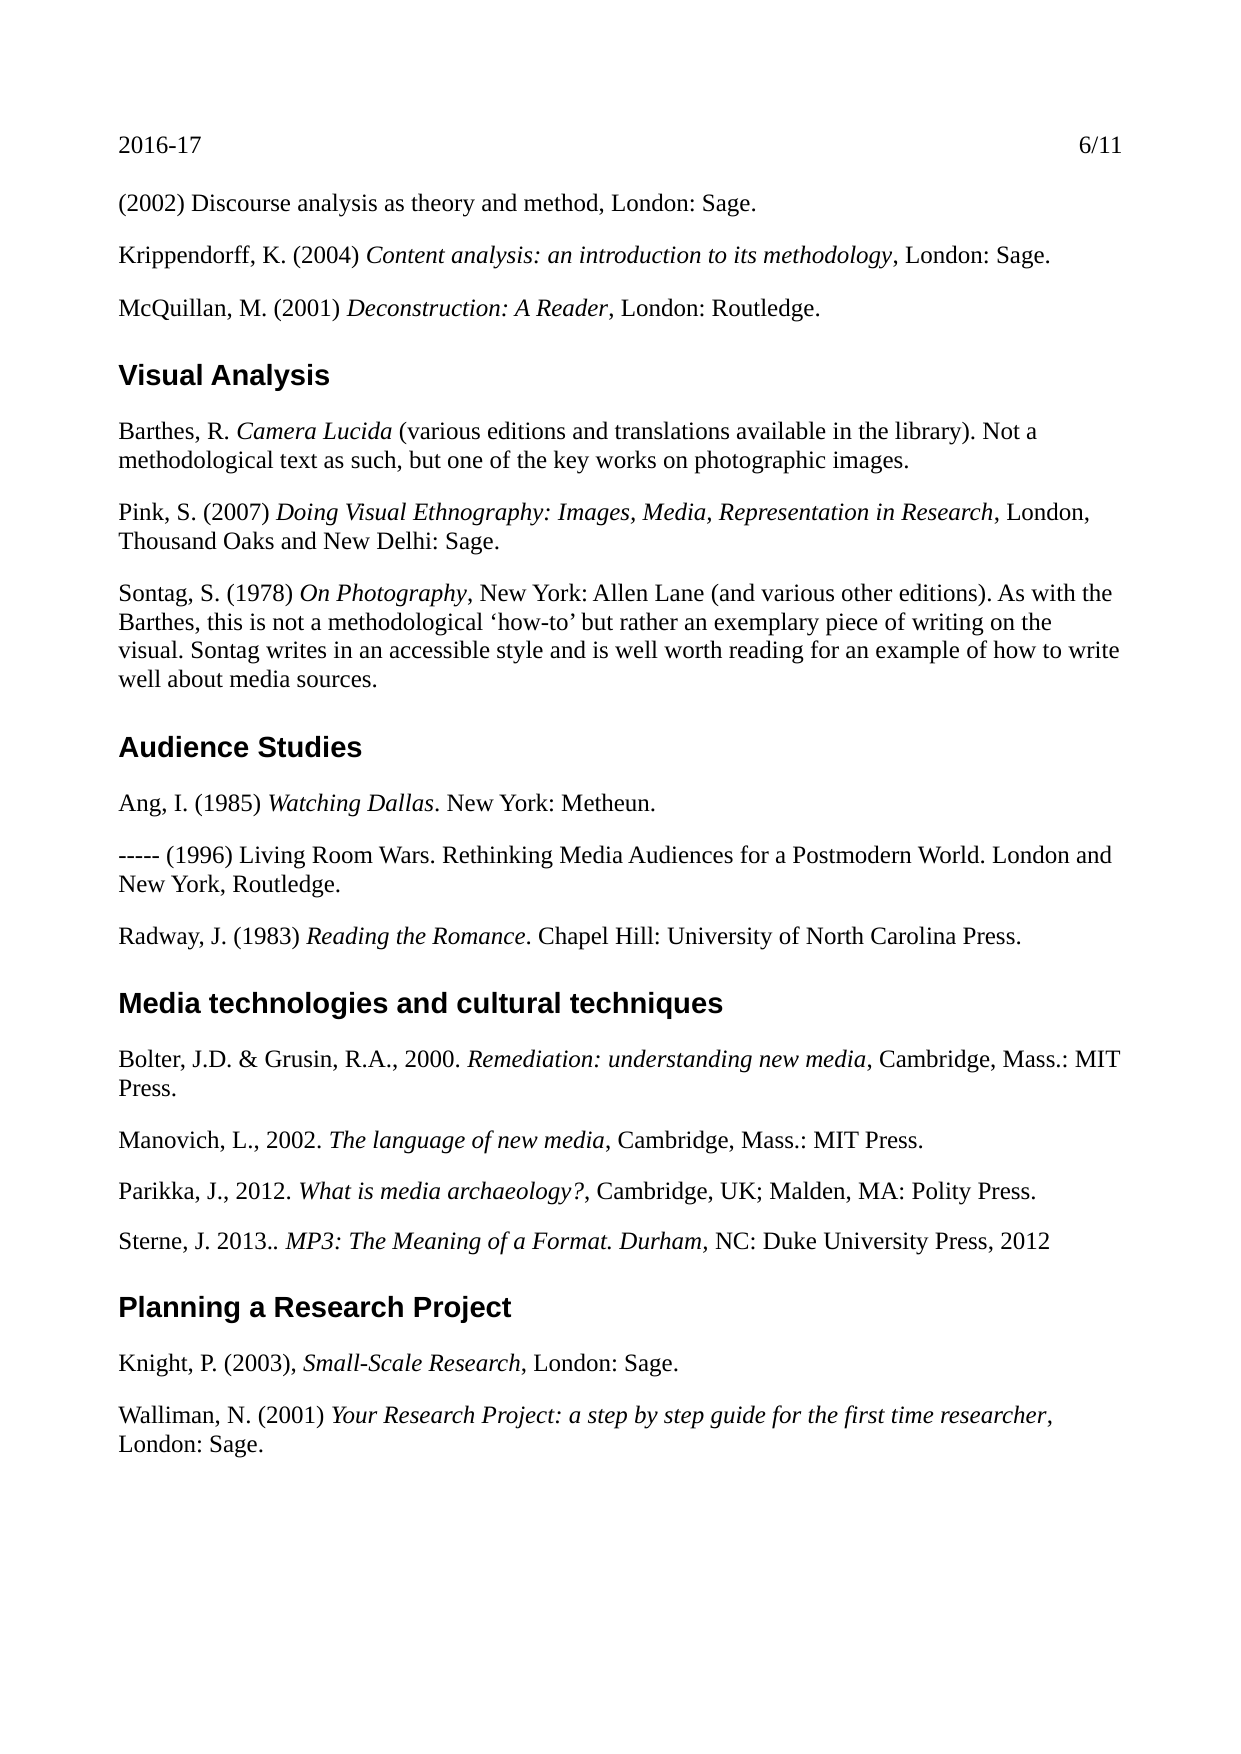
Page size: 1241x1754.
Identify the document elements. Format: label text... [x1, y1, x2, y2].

subtitle Visual Analysis [118, 358, 1122, 392]
subtitle Media technologies and cultural techniques [118, 987, 1122, 1020]
text Radway, J. (1983) Reading the Romance. Chapel Hill: University of North Carolina Press. [118, 921, 1122, 950]
text Pink, S. (2007) Doing Visual Ethnography: Images, Media, Representation in Research, London, Thousand Oaks and New Delhi: Sage. [118, 497, 1122, 554]
text Parikka, J., 2012. What is media archaeology?, Cambridge, UK; Malden, MA: Polity Press. [118, 1176, 1122, 1205]
text Manovich, L., 2002. The language of new media, Cambridge, Mass.: MIT Press. [118, 1125, 1122, 1154]
subtitle Planning a Research Project [118, 1290, 1122, 1324]
text Knight, P. (2003), Small-Scale Research, London: Sage. [118, 1348, 1122, 1377]
text Walliman, N. (2001) Your Research Project: a step by step guide for the first time researcher, London: Sage. [118, 1400, 1122, 1458]
text Barthes, R. Camera Lucida (various editions and translations available in the library). Not a methodological text as such, but one of the key works on photographic images. [118, 416, 1122, 473]
text ----- (1996) Living Room Wars. Rethinking Media Audiences for a Postmodern World. London and New York, Routledge. [118, 840, 1122, 897]
text McQuillan, M. (2001) Deconstruction: A Reader, London: Routledge. [118, 293, 1122, 321]
subtitle Audience Studies [118, 730, 1122, 763]
text (2002) Discourse analysis as theory and method, London: Sage. [118, 188, 1122, 217]
text Ang, I. (1985) Watching Dallas. New York: Metheun. [118, 788, 1122, 816]
text Krippendorff, K. (2004) Content analysis: an introduction to its methodology, London: Sage. [118, 240, 1122, 269]
text Sontag, S. (1978) On Photography, New York: Allen Lane (and various other editions). As with the Barthes, this is not a methodological ‘how-to’ but rather an exemplary piece of writing on the visual. Sontag writes in an accessible style and is well worth reading for an example of how to write well about media sources. [118, 578, 1122, 693]
text Sterne, J. 2013.. MP3: The Meaning of a Format. Durham, NC: Duke University Press, 2012 [118, 1226, 1122, 1255]
text Bolter, J.D. & Grusin, R.A., 2000. Remediation: understanding new media, Cambridge, Mass.: MIT Press. [118, 1044, 1122, 1102]
